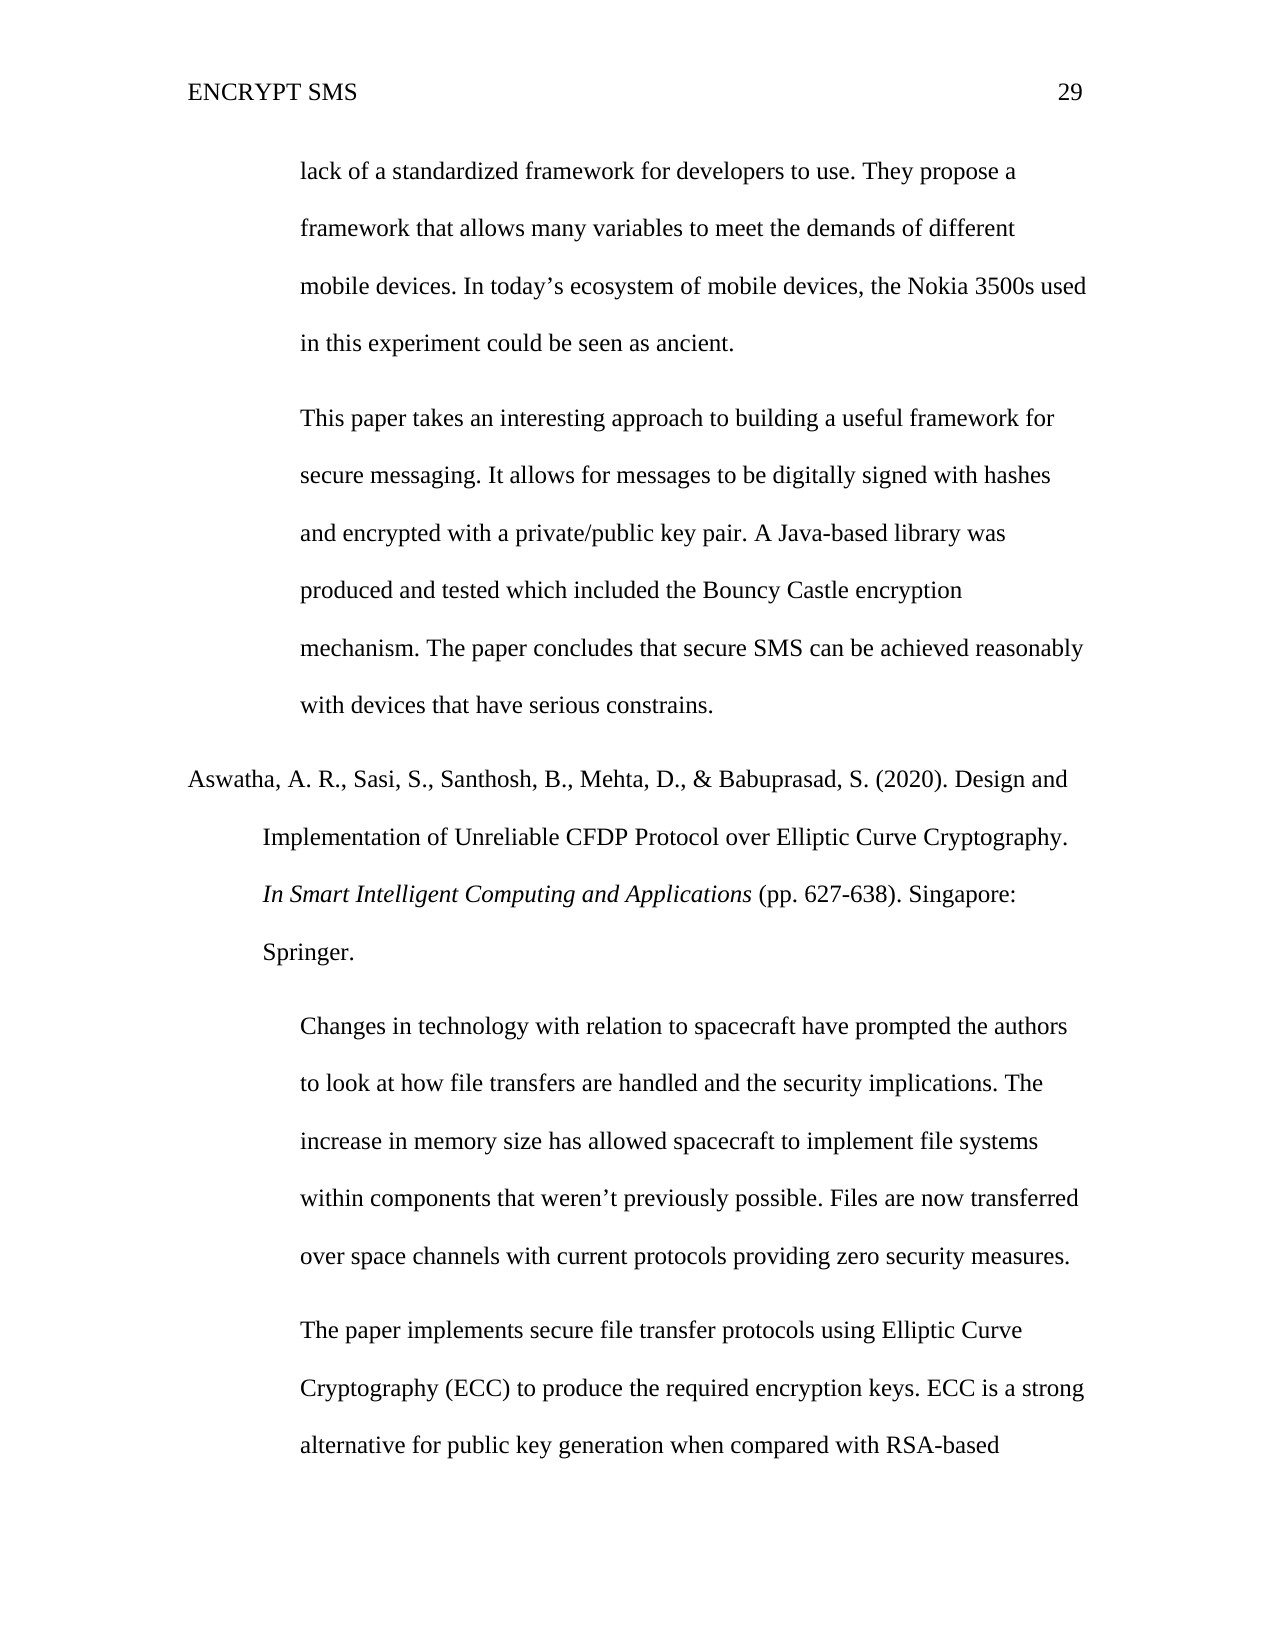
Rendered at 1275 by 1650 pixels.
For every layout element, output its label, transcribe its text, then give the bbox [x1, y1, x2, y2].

text Aswatha, A. R., Sasi, S., Santhosh, B., Mehta, D., & Babuprasad, S. (2020). Design and Implementation of Unreliable CFDP Protocol over Elliptic Curve Cryptography. In Smart Intelligent Computing and Applications (pp. 627-638). Singapore: Springer. [187, 764, 1087, 966]
text lack of a standardized framework for developers to use. They propose a framework that allows many variables to meet the demands of different mobile devices. In today’s ecosystem of mobile devices, the Nokia 3500s used in this experiment could be seen as ancient. [300, 156, 1087, 357]
text Changes in technology with relation to spacecraft have prompted the authors to look at how file transfers are handled and the security implications. The increase in memory size has allowed spacecraft to implement file systems within components that weren’t previously possible. Files are now transferred over space channels with current protocols providing zero security measures. [300, 1011, 1087, 1270]
text The paper implements secure file transfer protocols using Elliptic Curve Cryptography (ECC) to produce the required encryption keys. ECC is a strong alternative for public key generation when compared with RSA-based [300, 1315, 1087, 1459]
text This paper takes an interesting approach to building a useful framework for secure messaging. It allows for messages to be digitally signed with hashes and encrypted with a private/public key pair. A Java-based library was produced and tested which included the Bouncy Castle encryption mechanism. The paper concludes that secure SMS can be achieved reasonably with devices that have serious constrains. [300, 403, 1087, 719]
